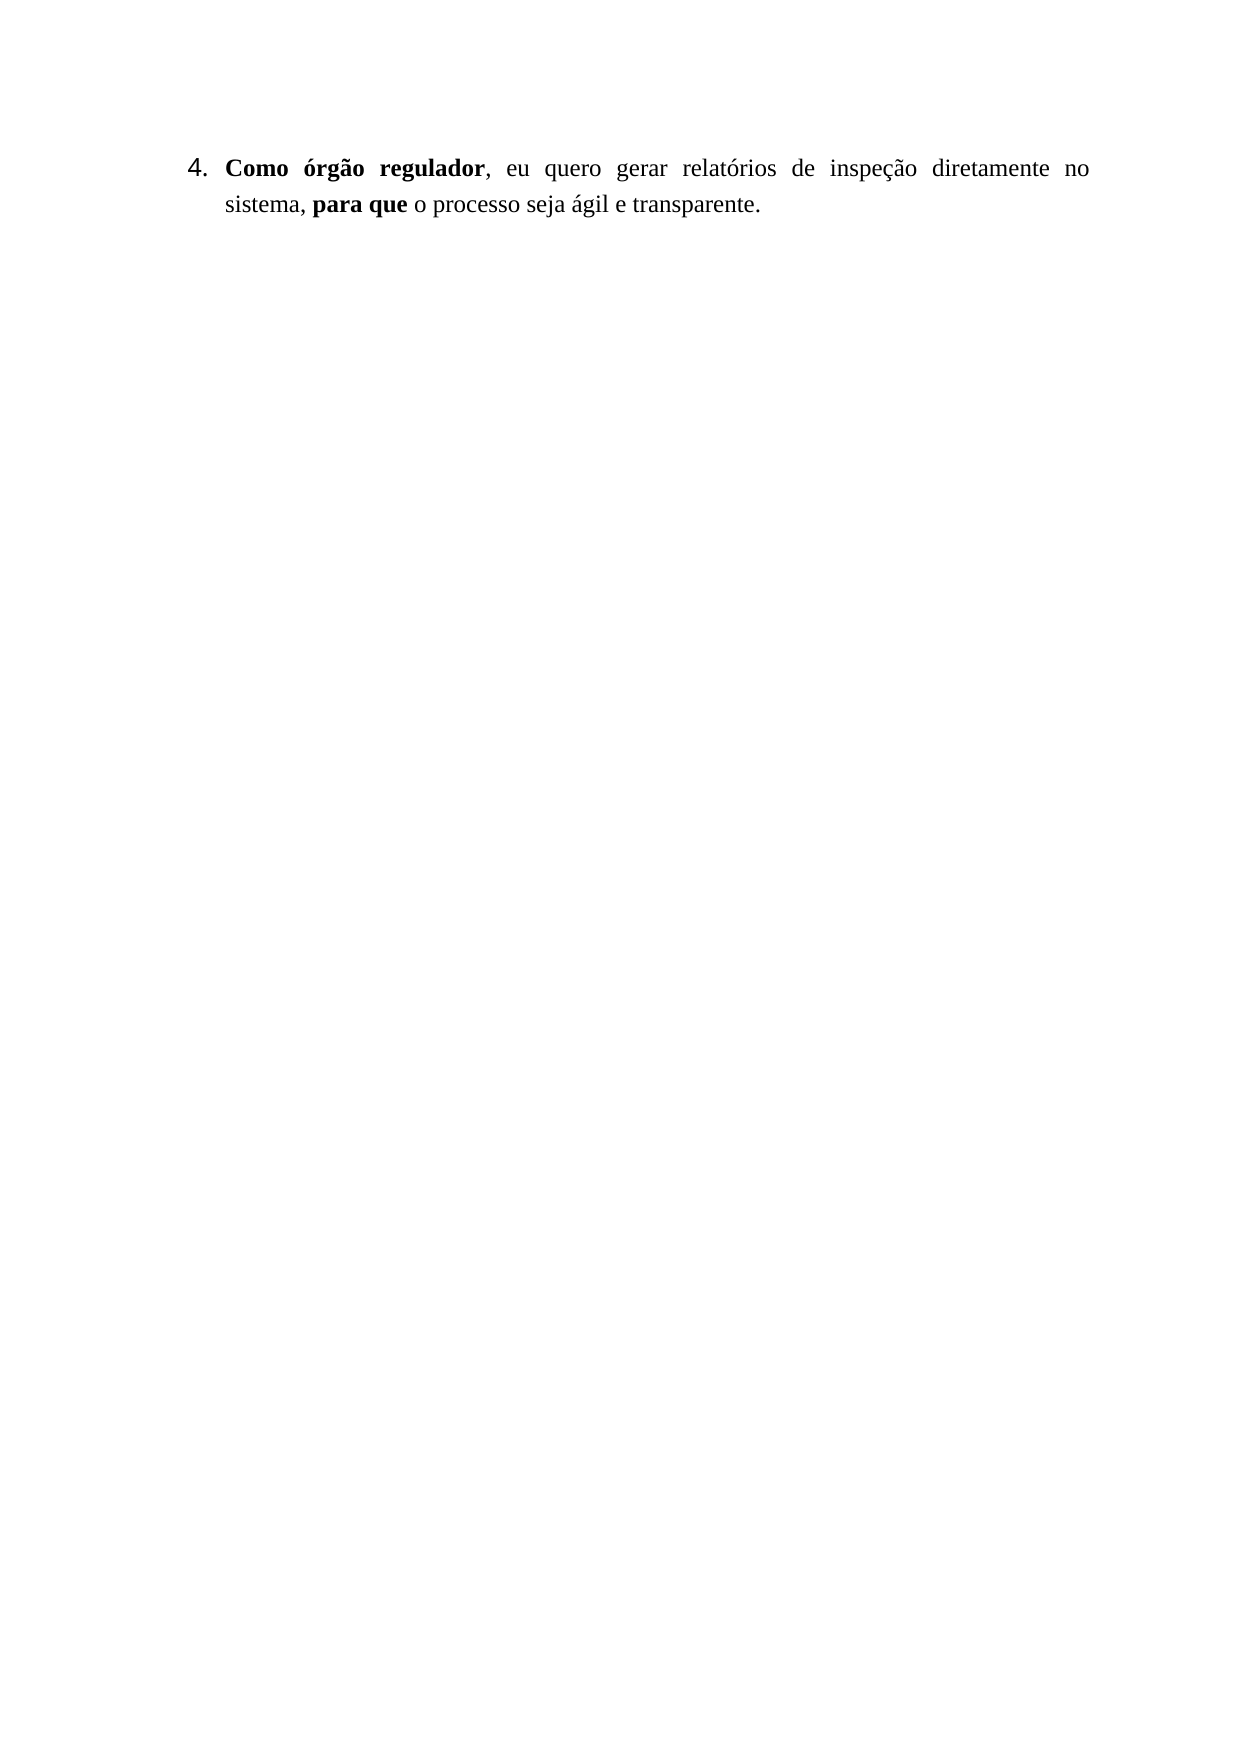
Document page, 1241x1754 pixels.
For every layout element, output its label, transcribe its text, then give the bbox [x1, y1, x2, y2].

list Como órgão regulador, eu quero gerar relatórios de inspeção diretamente no sistema, para que o processo seja ágil e transparente. [187, 150, 1090, 217]
